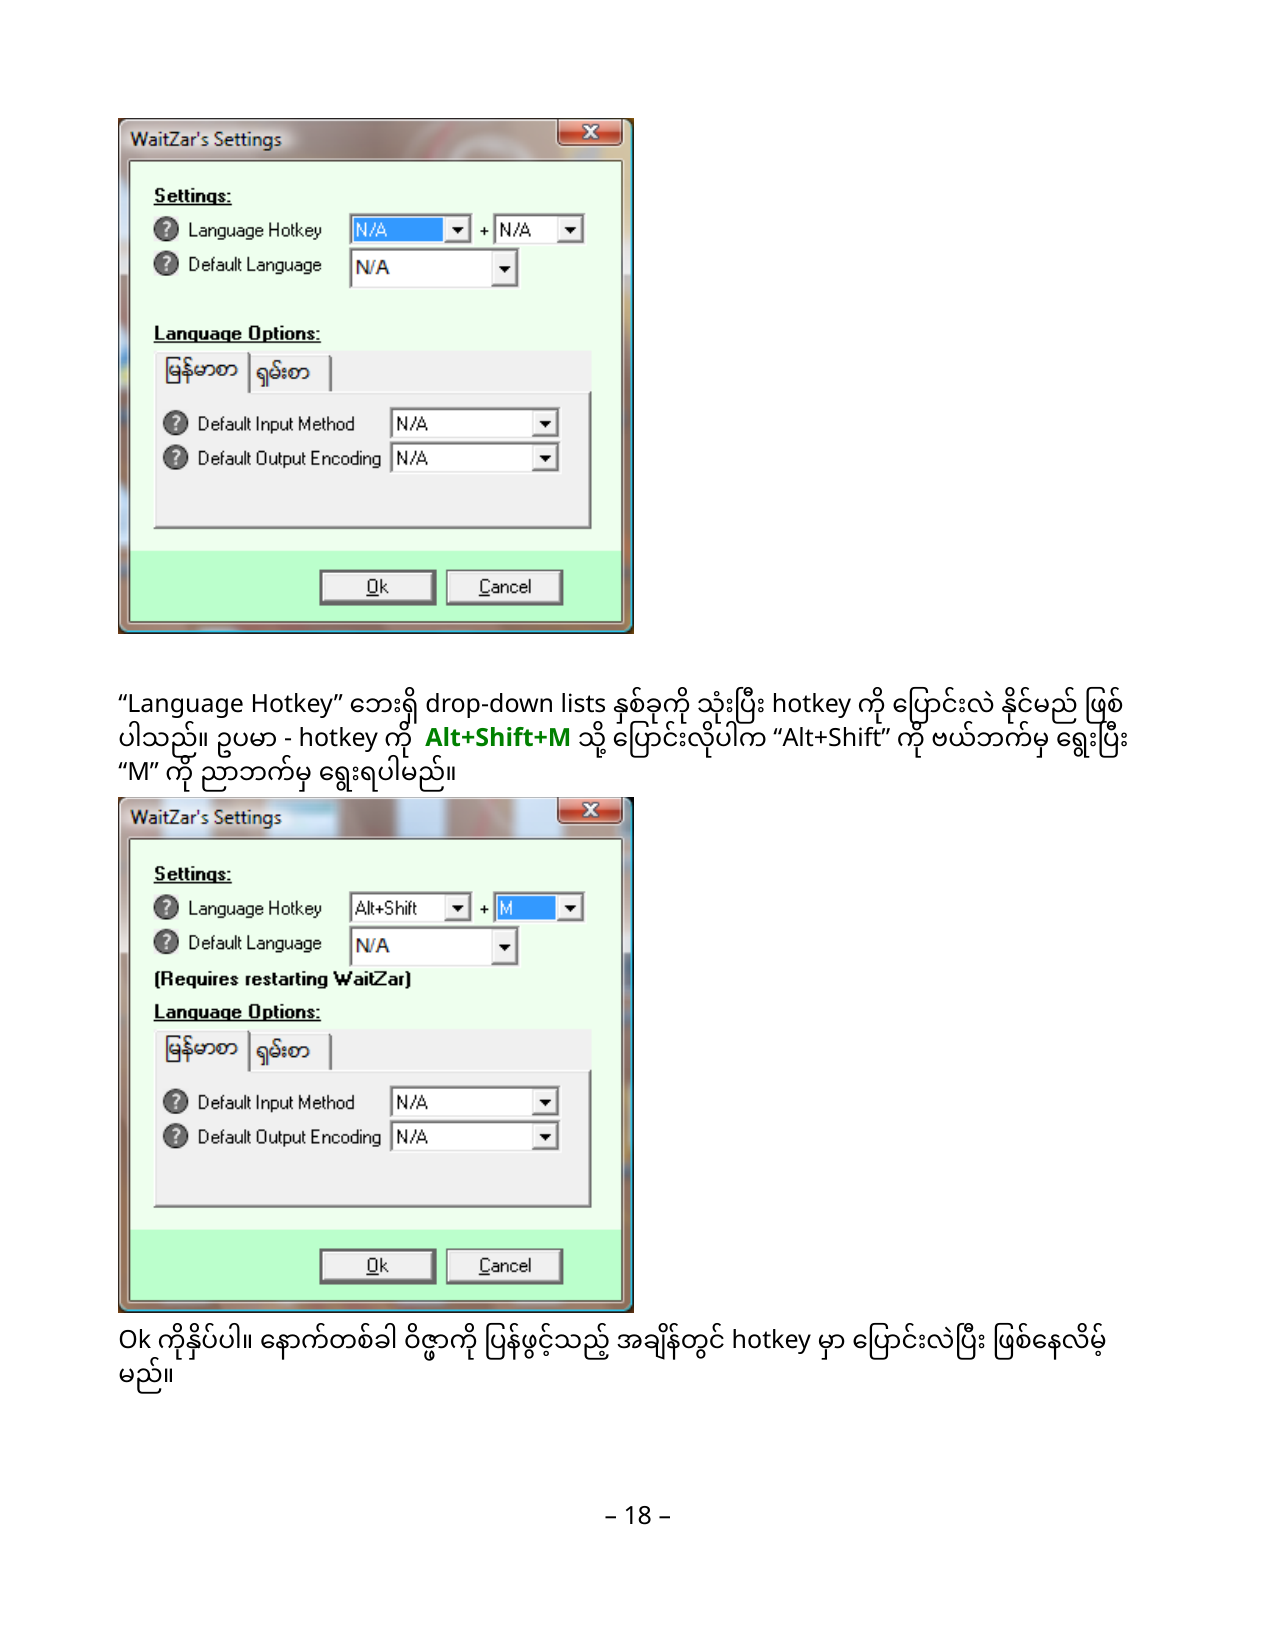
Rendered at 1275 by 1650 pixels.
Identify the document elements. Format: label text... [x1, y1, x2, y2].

text “Language Hotkey” ဘေးရှိ drop-down lists နှစ်ခုကို သုံးပြီး hotkey ကို ပြောင်းလဲ နိုင်မည် ဖြစ်ပါသည်။ ဥပမာ - hotkey ကို Alt+Shift+M သို့ ပြောင်းလိုပါက “Alt+Shift” ကို ဗယ်ဘက်မှ ရွေးပြီး “M” ကို ညာဘက်မှ ရွေးရပါမည်။ [118, 686, 1157, 788]
picture [118, 118, 634, 634]
text Ok ကိုနှိပ်ပါ။ နောက်တစ်ခါ ဝိဇ္ဖာကို ပြန်ဖွင့်သည့် အချိန်တွင် hotkey မှာ ပြောင်းလဲပြီး ဖြစ်နေလိမ့်မည်။ [118, 797, 1157, 1390]
picture [118, 797, 634, 1313]
